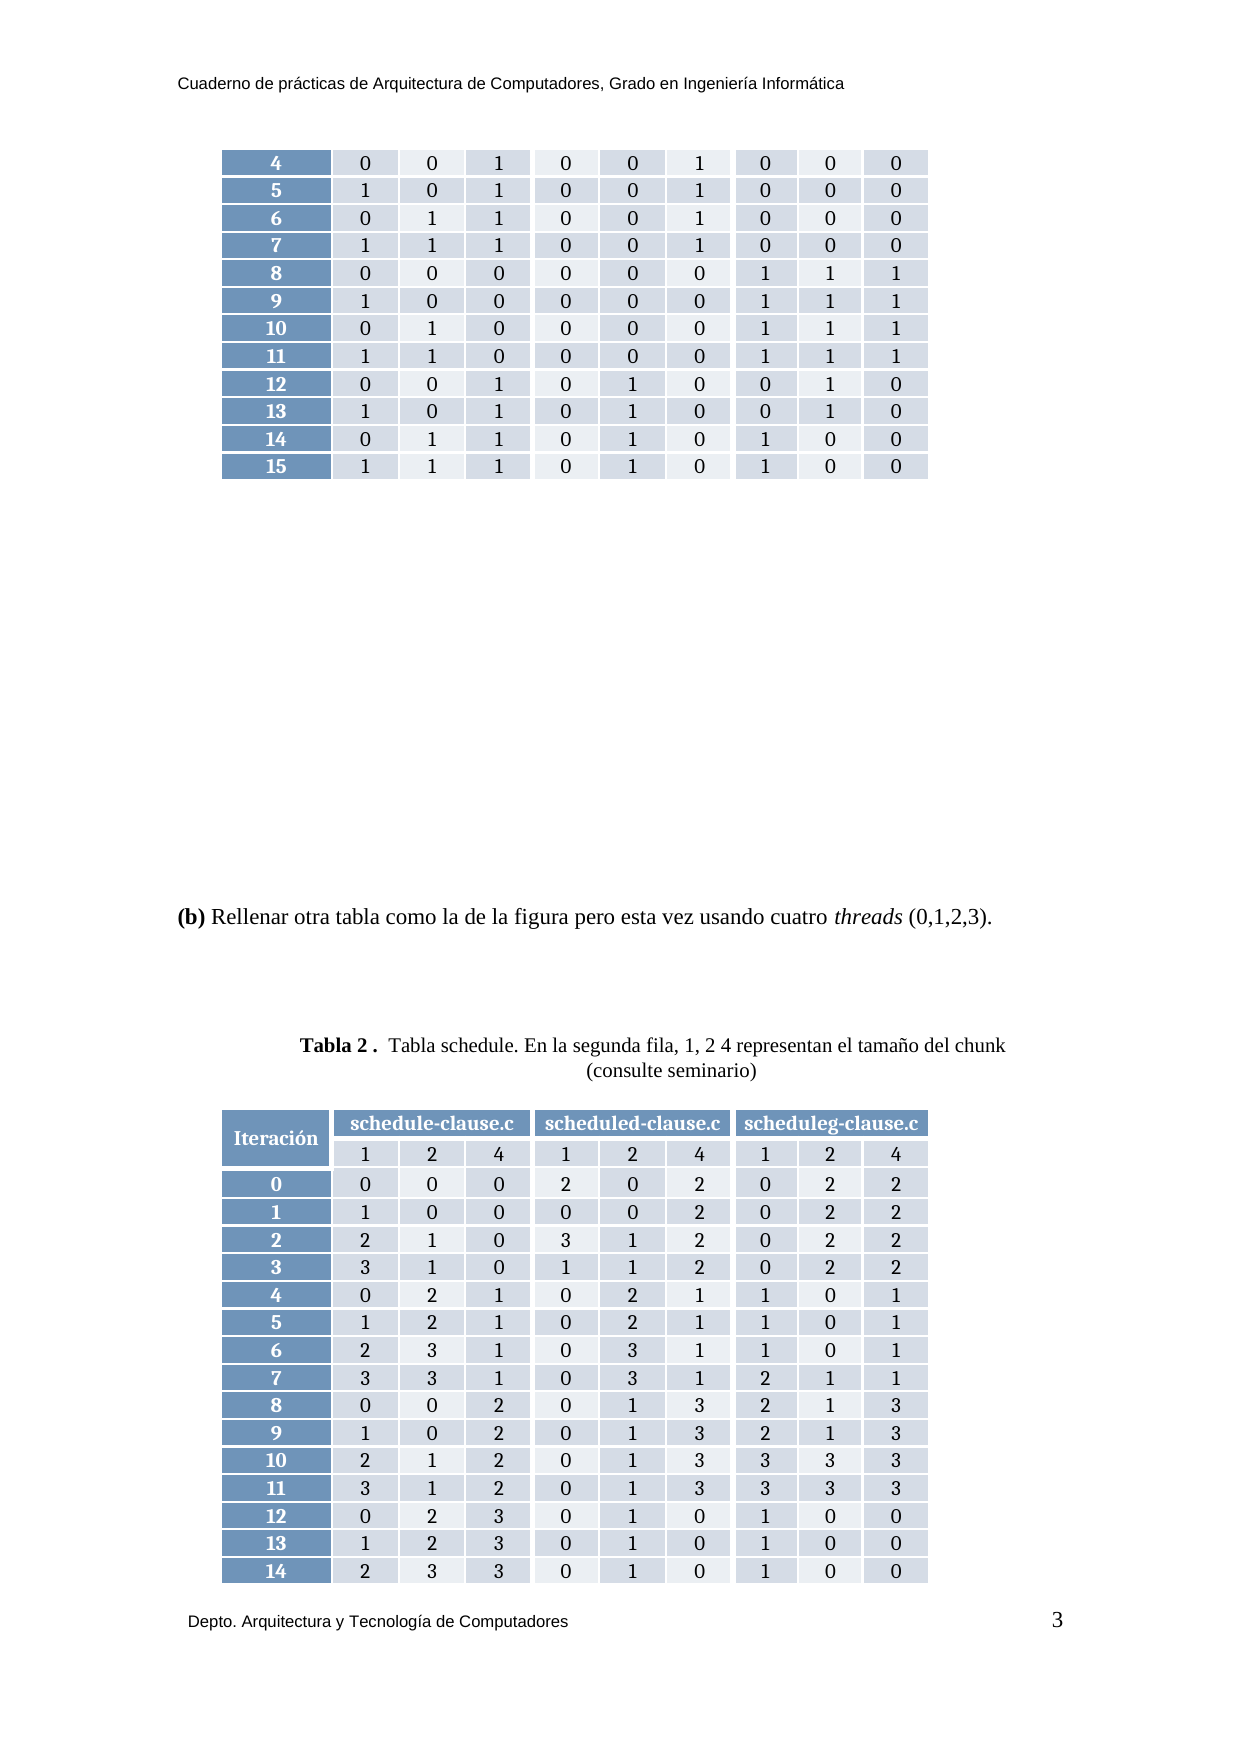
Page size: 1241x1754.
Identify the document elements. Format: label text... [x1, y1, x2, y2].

table_cell 0 [864, 178, 928, 203]
table_cell 0 [535, 343, 598, 368]
table_cell 2 [736, 1365, 797, 1390]
table_cell 3 [864, 1420, 928, 1445]
table_cell 0 [535, 426, 598, 451]
table_cell 1 [600, 1448, 665, 1473]
table_cell 0 [535, 1448, 598, 1473]
table_cell 1 [736, 1310, 797, 1335]
table_cell 1 [400, 233, 464, 258]
table_cell 15 [222, 454, 331, 479]
table_cell 3 [222, 1254, 331, 1280]
table_cell 1 [736, 1141, 797, 1166]
table_cell 7 [222, 233, 331, 258]
table_cell 1 [600, 1227, 665, 1252]
table_cell 0 [400, 398, 464, 424]
table_cell 1 [466, 371, 530, 396]
table_cell 2 [667, 1199, 730, 1224]
table_cell 1 [667, 178, 730, 203]
table_cell 0 [535, 205, 598, 231]
table_cell 6 [222, 205, 331, 231]
table_cell 2 [799, 1199, 861, 1224]
table_cell 1 [466, 233, 530, 258]
table_cell 0 [535, 260, 598, 286]
table_cell 5 [222, 1310, 331, 1335]
table_cell 2 [864, 1168, 928, 1197]
table_cell 1 [466, 1337, 530, 1363]
table_cell 0 [736, 1254, 797, 1280]
table_cell 0 [864, 398, 928, 424]
table_cell 3 [333, 1475, 398, 1501]
table_cell 2 [600, 1282, 665, 1307]
table_cell 0 [400, 288, 464, 313]
table_cell 8 [222, 1392, 331, 1418]
table_cell 1 [600, 426, 665, 451]
table_cell 4 [466, 1141, 530, 1166]
table_cell 9 [222, 288, 331, 313]
table_cell 4 [667, 1141, 730, 1166]
table_header Tabla schedule. En la segunda fila, 1, 2 4 representan el tamaño del chunk (consulte seminario) [177, 1009, 1053, 1082]
table_cell 0 [600, 178, 665, 203]
table_cell 0 [535, 178, 598, 203]
table_cell 0 [667, 1503, 730, 1528]
table_cell 1 [600, 454, 665, 479]
table_cell 1 [333, 398, 398, 424]
table_cell 2 [600, 1141, 665, 1166]
table_cell 2 [400, 1282, 464, 1307]
table_cell 1 [466, 426, 530, 451]
table_cell 1 [333, 233, 398, 258]
table_cell 0 [736, 233, 797, 258]
table_cell 2 [400, 1503, 464, 1528]
table_cell 0 [736, 205, 797, 231]
table_cell 0 [466, 1227, 530, 1252]
table_cell 3 [535, 1227, 598, 1252]
table_cell 0 [600, 315, 665, 341]
table_cell 1 [333, 1420, 398, 1445]
table_cell 0 [400, 260, 464, 286]
table_cell 3 [400, 1337, 464, 1363]
table_cell 1 [333, 343, 398, 368]
table_cell 9 [222, 1420, 331, 1445]
table_cell 0 [535, 371, 598, 396]
table_cell 0 [333, 1392, 398, 1418]
table_cell 3 [667, 1392, 730, 1418]
table_cell 0 [799, 150, 861, 175]
table_cell 1 [466, 398, 530, 424]
table_cell 0 [667, 288, 730, 313]
table_cell 0 [333, 426, 398, 451]
table_cell 0 [799, 1530, 861, 1556]
table_cell 0 [535, 1337, 598, 1363]
table_cell 0 [600, 233, 665, 258]
table_cell 0 [667, 454, 730, 479]
table_cell 1 [667, 1337, 730, 1363]
table_cell 0 [864, 150, 928, 175]
table_cell 1 [736, 343, 797, 368]
table_cell 0 [535, 1199, 598, 1224]
table_cell 1 [736, 454, 797, 479]
table_cell 7 [222, 1365, 331, 1390]
table_cell 1 [222, 1199, 331, 1224]
table_cell 0 [535, 150, 598, 175]
table_cell 1 [667, 205, 730, 231]
table_cell 1 [864, 343, 928, 368]
table_cell 4 [864, 1141, 928, 1166]
table_cell 0 [667, 260, 730, 286]
table_cell 1 [333, 1199, 398, 1224]
table_cell 0 [333, 150, 398, 175]
table_cell 1 [400, 343, 464, 368]
table_cell 3 [667, 1475, 730, 1501]
table_cell 0 [600, 288, 665, 313]
table_cell 0 [400, 1199, 464, 1224]
table_cell 12 [222, 371, 331, 396]
table_cell 1 [400, 1475, 464, 1501]
table_cell 0 [535, 1530, 598, 1556]
table_cell 3 [667, 1448, 730, 1473]
table_cell 1 [736, 1337, 797, 1363]
table_cell 0 [799, 1503, 861, 1528]
table_header Iteración [222, 1110, 329, 1166]
table_cell 1 [600, 1558, 665, 1583]
table_cell 2 [333, 1448, 398, 1473]
table_cell 0 [736, 150, 797, 175]
table_cell 3 [864, 1392, 928, 1418]
table_cell 0 [600, 343, 665, 368]
table_cell 0 [799, 178, 861, 203]
table_cell 2 [799, 1254, 861, 1280]
table_cell 3 [864, 1448, 928, 1473]
table_cell 0 [667, 1530, 730, 1556]
table_cell 1 [667, 233, 730, 258]
table_cell 2 [736, 1392, 797, 1418]
table_cell 0 [535, 1558, 598, 1583]
table_cell 1 [333, 1530, 398, 1556]
table_cell 2 [600, 1310, 665, 1335]
table_cell 0 [799, 1282, 861, 1307]
table_cell 0 [400, 1420, 464, 1445]
table_cell 0 [799, 1337, 861, 1363]
table_cell 1 [466, 1310, 530, 1335]
table_cell 0 [799, 1558, 861, 1583]
table_header scheduleg-clause.c [736, 1110, 928, 1136]
table_cell 2 [222, 1227, 331, 1252]
table_cell 2 [400, 1530, 464, 1556]
table_header schedule-clause.c [334, 1110, 530, 1136]
table_cell 1 [799, 371, 861, 396]
table_cell 2 [466, 1420, 530, 1445]
table_cell 1 [466, 1282, 530, 1307]
table_cell 0 [667, 371, 730, 396]
table_cell 2 [667, 1254, 730, 1280]
table_cell 0 [466, 343, 530, 368]
table_cell 1 [600, 1530, 665, 1556]
table_cell 0 [400, 178, 464, 203]
table_cell 0 [667, 426, 730, 451]
table_cell 0 [736, 371, 797, 396]
table_cell 1 [799, 315, 861, 341]
table_cell 0 [864, 426, 928, 451]
table_cell 3 [736, 1448, 797, 1473]
table_cell 1 [400, 454, 464, 479]
table_cell 12 [222, 1503, 331, 1528]
table_cell 0 [864, 233, 928, 258]
table_cell 1 [400, 315, 464, 341]
table_cell 2 [466, 1392, 530, 1418]
table_cell 1 [333, 454, 398, 479]
table_cell 11 [222, 343, 331, 368]
table_cell 1 [864, 315, 928, 341]
table_cell 2 [400, 1141, 464, 1166]
table_cell 3 [333, 1254, 398, 1280]
table_cell 0 [466, 288, 530, 313]
table_cell 1 [535, 1141, 598, 1166]
table_cell 1 [864, 1337, 928, 1363]
table_cell 0 [736, 1168, 797, 1197]
table_cell 0 [535, 1475, 598, 1501]
table_cell 1 [334, 1141, 398, 1166]
table_cell 0 [333, 1282, 398, 1307]
table_cell 1 [799, 1365, 861, 1390]
table_cell 2 [535, 1168, 598, 1197]
table_cell 1 [400, 1254, 464, 1280]
table_cell 1 [400, 205, 464, 231]
table_cell 1 [600, 1254, 665, 1280]
table_cell 0 [535, 1392, 598, 1418]
table_cell 1 [799, 398, 861, 424]
table_cell 2 [333, 1227, 398, 1252]
table_cell 1 [600, 1503, 665, 1528]
table_cell 1 [600, 371, 665, 396]
table_cell 0 [535, 233, 598, 258]
table_cell 0 [864, 1530, 928, 1556]
table_cell 0 [535, 1420, 598, 1445]
table_cell 0 [535, 315, 598, 341]
table_cell 1 [864, 1365, 928, 1390]
table_cell 3 [333, 1365, 398, 1390]
table_cell 2 [799, 1168, 861, 1197]
table_cell 0 [333, 315, 398, 341]
table_cell 1 [400, 426, 464, 451]
table_cell 2 [864, 1199, 928, 1224]
table_cell 1 [600, 398, 665, 424]
table_cell 1 [333, 288, 398, 313]
table_cell 0 [535, 1282, 598, 1307]
table_cell 1 [736, 1282, 797, 1307]
table_cell 1 [799, 288, 861, 313]
table_cell 0 [600, 150, 665, 175]
table_cell 1 [799, 343, 861, 368]
table_cell 0 [864, 371, 928, 396]
table_cell 3 [799, 1448, 861, 1473]
table_cell 0 [600, 205, 665, 231]
table_cell 0 [864, 205, 928, 231]
table_cell 3 [864, 1475, 928, 1501]
table_cell 4 [222, 150, 331, 175]
table_cell 0 [466, 1254, 530, 1280]
table_cell 0 [864, 1558, 928, 1583]
table_cell 0 [667, 343, 730, 368]
table_cell 3 [466, 1503, 530, 1528]
table_cell 4 [222, 1282, 331, 1307]
table_cell 0 [535, 288, 598, 313]
table_cell 0 [400, 1392, 464, 1418]
table_cell 2 [400, 1310, 464, 1335]
table_cell 0 [600, 260, 665, 286]
table_cell 3 [736, 1475, 797, 1501]
table_cell 3 [667, 1420, 730, 1445]
table_cell 1 [466, 205, 530, 231]
table_cell 0 [400, 371, 464, 396]
table_cell 2 [333, 1337, 398, 1363]
table_cell 1 [667, 1310, 730, 1335]
table_cell 1 [736, 260, 797, 286]
table_cell 1 [799, 260, 861, 286]
table_cell 0 [667, 1558, 730, 1583]
table_cell 0 [222, 1171, 331, 1197]
table_cell 1 [864, 1310, 928, 1335]
table_cell 1 [736, 1558, 797, 1583]
table_cell 2 [466, 1475, 530, 1501]
table_cell 14 [222, 426, 331, 451]
table_cell 1 [400, 1227, 464, 1252]
table_cell 5 [222, 178, 331, 203]
table_cell 0 [466, 315, 530, 341]
table_cell 1 [736, 315, 797, 341]
table_cell 2 [333, 1558, 398, 1583]
table_cell 13 [222, 398, 331, 424]
table_cell 3 [600, 1365, 665, 1390]
table_cell 13 [222, 1530, 331, 1556]
table_cell 0 [466, 260, 530, 286]
table_cell 0 [864, 1503, 928, 1528]
table_cell 1 [333, 1310, 398, 1335]
table_cell 0 [864, 454, 928, 479]
table_cell 0 [333, 260, 398, 286]
table_cell 1 [600, 1475, 665, 1501]
table_cell 0 [736, 1227, 797, 1252]
table_cell 1 [400, 1448, 464, 1473]
table_cell 0 [736, 1199, 797, 1224]
table_cell 1 [799, 1420, 861, 1445]
table_cell [177, 1082, 1053, 1108]
table_cell 10 [222, 1448, 331, 1473]
table_cell 0 [400, 1168, 464, 1197]
table_cell 2 [799, 1141, 861, 1166]
table_header scheduled-clause.c [535, 1110, 730, 1136]
table_cell 2 [466, 1448, 530, 1473]
table_cell 3 [799, 1475, 861, 1501]
table_cell 0 [535, 1503, 598, 1528]
table_cell 0 [799, 426, 861, 451]
table_cell 0 [600, 1168, 665, 1197]
table_cell 1 [667, 1365, 730, 1390]
table_cell 1 [535, 1254, 598, 1280]
table_cell 0 [799, 1310, 861, 1335]
table_cell 1 [736, 1503, 797, 1528]
table_cell 1 [736, 1530, 797, 1556]
table_cell 2 [736, 1420, 797, 1445]
table_cell 10 [222, 315, 331, 341]
table_cell 0 [333, 205, 398, 231]
table_cell 1 [466, 178, 530, 203]
table_cell 2 [799, 1227, 861, 1252]
table_cell 0 [535, 398, 598, 424]
table_cell 1 [864, 260, 928, 286]
table_cell 0 [600, 1199, 665, 1224]
table_cell 3 [400, 1558, 464, 1583]
table_cell 3 [400, 1365, 464, 1390]
table_cell 0 [799, 454, 861, 479]
table_cell 3 [466, 1530, 530, 1556]
table_cell 1 [333, 178, 398, 203]
table_cell 3 [600, 1337, 665, 1363]
table_cell 1 [466, 1365, 530, 1390]
table_cell 1 [799, 1392, 861, 1418]
table_cell 6 [222, 1337, 331, 1363]
table_cell 0 [799, 205, 861, 231]
table_cell 8 [222, 260, 331, 286]
table_cell 1 [667, 1282, 730, 1307]
table_cell 0 [736, 398, 797, 424]
table_cell 0 [333, 1503, 398, 1528]
table_cell 0 [667, 315, 730, 341]
table_cell 3 [466, 1558, 530, 1583]
table_cell 2 [667, 1227, 730, 1252]
table_cell 2 [864, 1227, 928, 1252]
table_cell 1 [600, 1392, 665, 1418]
table_cell 1 [667, 150, 730, 175]
table_cell 11 [222, 1475, 331, 1501]
table_cell 0 [333, 371, 398, 396]
table_cell 1 [864, 288, 928, 313]
table_cell 1 [600, 1420, 665, 1445]
table_cell 1 [736, 426, 797, 451]
table_cell 1 [736, 288, 797, 313]
table_cell 0 [466, 1199, 530, 1224]
table_cell 0 [400, 150, 464, 175]
table_cell 0 [736, 178, 797, 203]
table_cell 0 [466, 1168, 530, 1197]
table_cell 0 [535, 1310, 598, 1335]
text (b) Rellenar otra tabla como la de la figura pero esta vez usando cuatro threads (0,1,2,3). [177, 903, 1063, 929]
table_cell 1 [466, 150, 530, 175]
table_cell 0 [535, 1365, 598, 1390]
table_cell 2 [864, 1254, 928, 1280]
table_cell 1 [864, 1282, 928, 1307]
table_cell 0 [667, 398, 730, 424]
table_cell 0 [799, 233, 861, 258]
table_cell 0 [535, 454, 598, 479]
table_cell 1 [466, 454, 530, 479]
table_cell 14 [222, 1558, 331, 1583]
table_cell 2 [667, 1168, 730, 1197]
table_cell 0 [333, 1168, 398, 1197]
